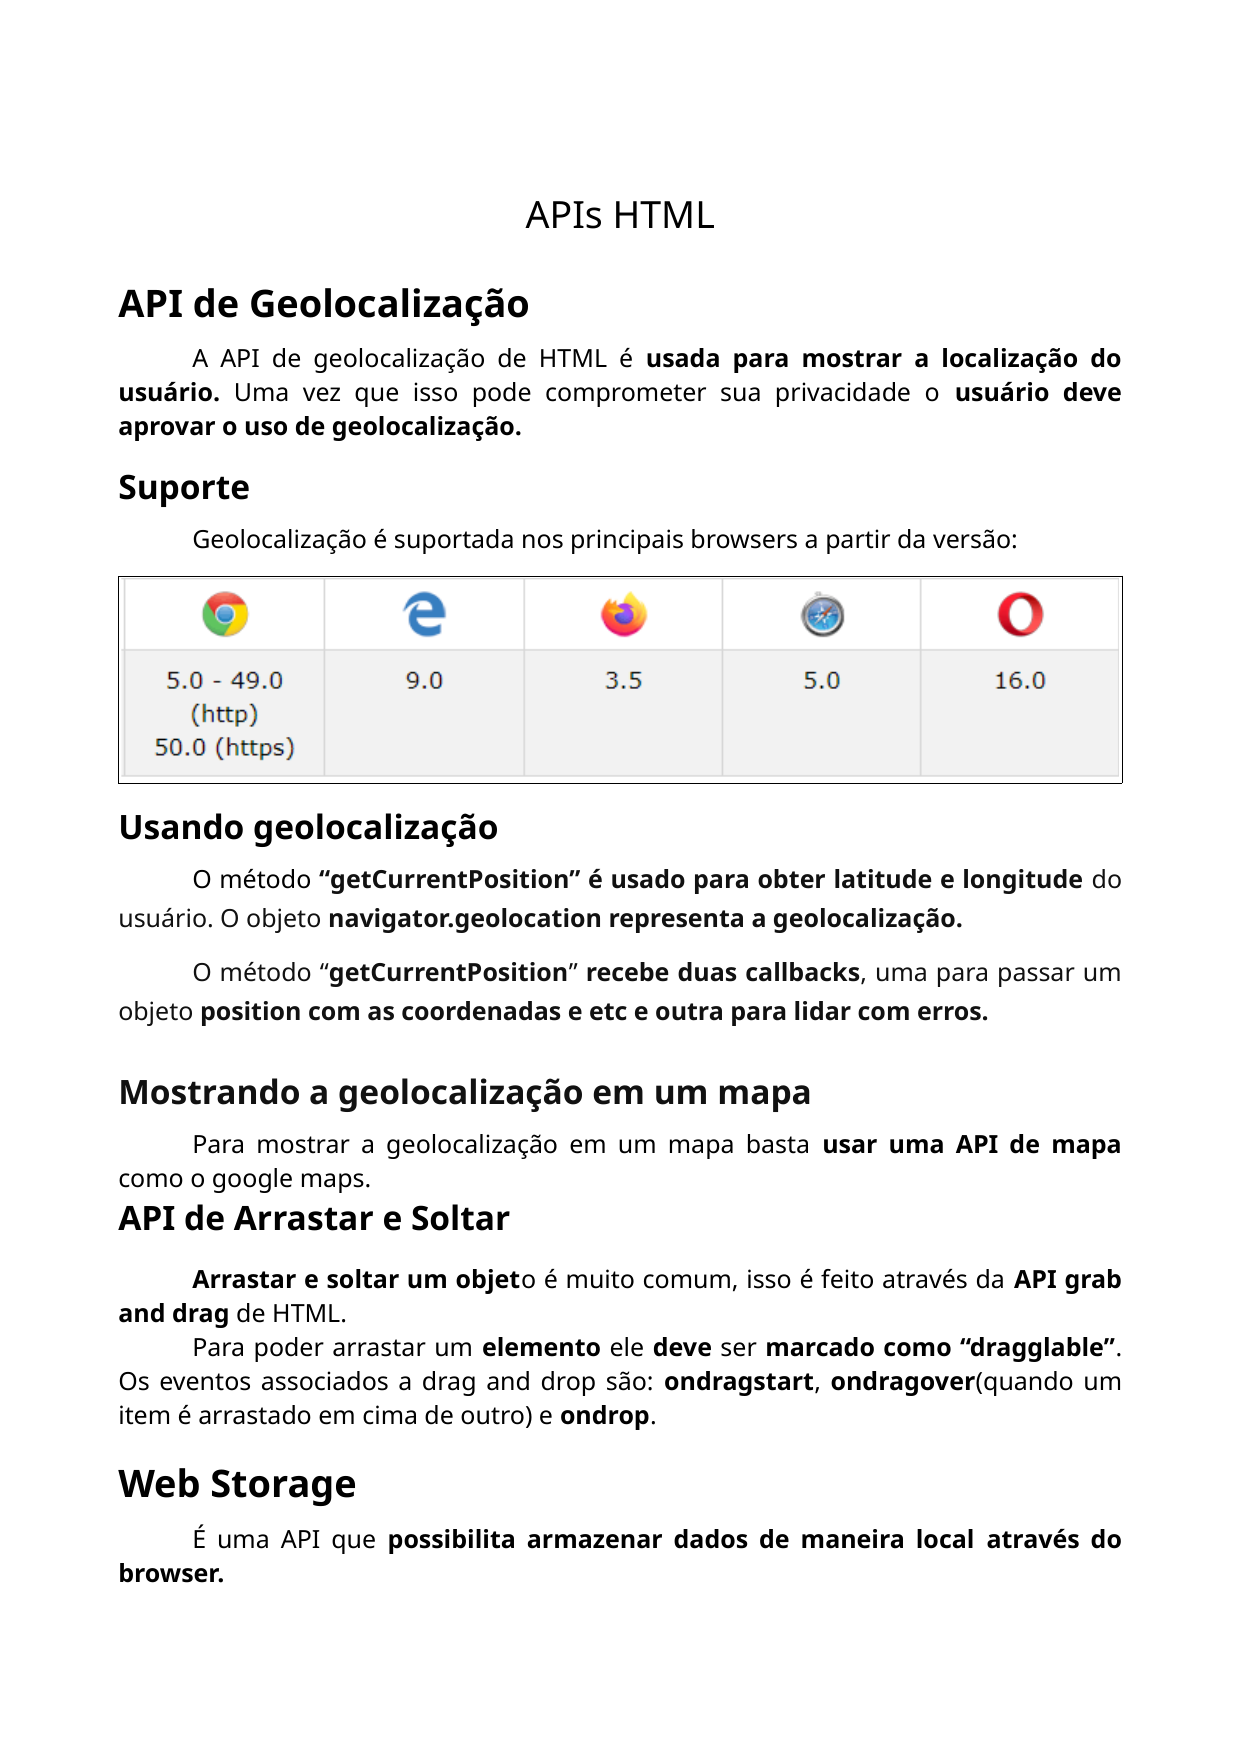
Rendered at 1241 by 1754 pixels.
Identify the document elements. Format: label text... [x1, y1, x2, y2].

text A API de geolocalização de HTML é usada para mostrar a localização do usuário. Uma vez que isso pode comprometer sua privacidade o usuário deve aprovar o uso de geolocalização. [118, 341, 1122, 443]
text Para poder arrastar um elemento ele deve ser marcado como “dragglable”. Os eventos associados a drag and drop são: ondragstart, ondragover(quando um item é arrastado em cima de outro) e ondrop. [118, 1330, 1122, 1432]
subtitle APIs HTML [118, 188, 1122, 239]
subtitle Mostrando a geolocalização em um mapa [118, 1068, 1122, 1114]
picture [121, 578, 1119, 780]
text Para mostrar a geolocalização em um mapa basta usar uma API de mapa como o google maps. [118, 1127, 1122, 1195]
text API de Arrastar e Soltar [118, 1195, 1122, 1240]
subtitle Usando geolocalização [118, 803, 1122, 849]
text O método “getCurrentPosition” recebe duas callbacks, uma para passar um objeto position com as coordenadas e etc e outra para lidar com erros. [118, 954, 1122, 1028]
subtitle Suporte [118, 464, 1122, 509]
text É uma API que possibilita armazenar dados de maneira local através do browser. [118, 1521, 1122, 1589]
text Arrastar e soltar um objeto é muito comum, isso é feito através da API grab and drag de HTML. [118, 1262, 1122, 1330]
text Geolocalização é suportada nos principais browsers a partir da versão: [118, 522, 1122, 556]
subtitle API de Geolocalização [118, 276, 1122, 328]
text O método “getCurrentPosition” é usado para obter latitude e longitude do usuário. O objeto navigator.geolocation representa a geolocalização. [118, 862, 1122, 935]
subtitle Web Storage [118, 1457, 1122, 1509]
